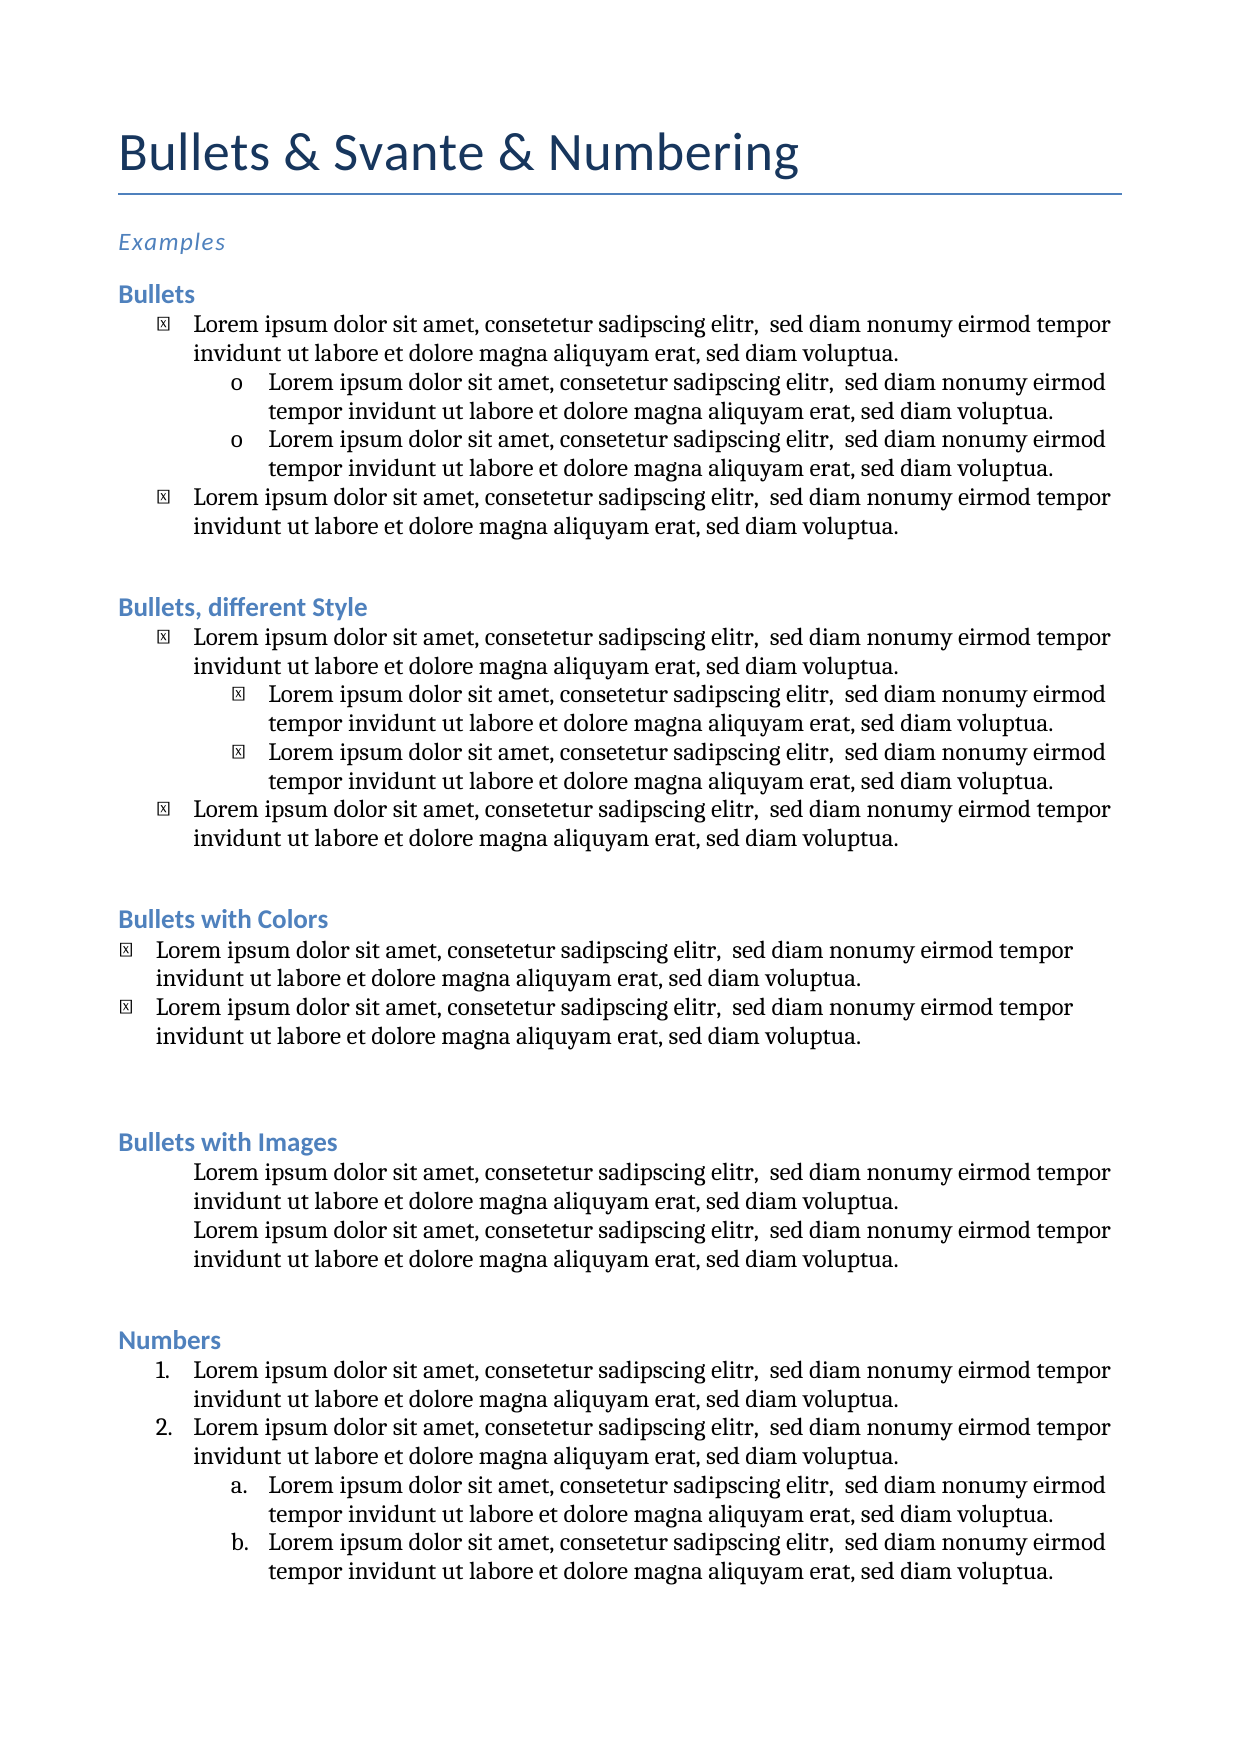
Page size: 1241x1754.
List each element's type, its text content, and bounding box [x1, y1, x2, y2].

list Lorem ipsum dolor sit amet, consetetur sadipscing elitr, sed diam nonumy eirmod tempor invidunt ut labore et dolore magna aliquyam erat, sed diam voluptua. [231, 1528, 1122, 1586]
list Lorem ipsum dolor sit amet, consetetur sadipscing elitr, sed diam nonumy eirmod tempor invidunt ut labore et dolore magna aliquyam erat, sed diam voluptua. [231, 368, 1122, 425]
list Lorem ipsum dolor sit amet, consetetur sadipscing elitr, sed diam nonumy eirmod tempor invidunt ut labore et dolore magna aliquyam erat, sed diam voluptua. [156, 310, 1122, 368]
list Lorem ipsum dolor sit amet, consetetur sadipscing elitr, sed diam nonumy eirmod tempor invidunt ut labore et dolore magna aliquyam erat, sed diam voluptua. [231, 680, 1122, 738]
list Lorem ipsum dolor sit amet, consetetur sadipscing elitr, sed diam nonumy eirmod tempor invidunt ut labore et dolore magna aliquyam erat, sed diam voluptua. [118, 993, 1122, 1051]
list Lorem ipsum dolor sit amet, consetetur sadipscing elitr, sed diam nonumy eirmod tempor invidunt ut labore et dolore magna aliquyam erat, sed diam voluptua. [231, 1471, 1122, 1528]
list Lorem ipsum dolor sit amet, consetetur sadipscing elitr, sed diam nonumy eirmod tempor invidunt ut labore et dolore magna aliquyam erat, sed diam voluptua. [156, 1356, 1122, 1413]
list Lorem ipsum dolor sit amet, consetetur sadipscing elitr, sed diam nonumy eirmod tempor invidunt ut labore et dolore magna aliquyam erat, sed diam voluptua. [156, 1158, 1122, 1216]
text Bullets & Svante & Numbering [118, 118, 1122, 193]
list Lorem ipsum dolor sit amet, consetetur sadipscing elitr, sed diam nonumy eirmod tempor invidunt ut labore et dolore magna aliquyam erat, sed diam voluptua. [156, 1216, 1122, 1273]
subtitle Bullets [118, 277, 1122, 310]
list Lorem ipsum dolor sit amet, consetetur sadipscing elitr, sed diam nonumy eirmod tempor invidunt ut labore et dolore magna aliquyam erat, sed diam voluptua. [156, 623, 1122, 680]
subtitle Bullets with Images [118, 1125, 1122, 1158]
list Lorem ipsum dolor sit amet, consetetur sadipscing elitr, sed diam nonumy eirmod tempor invidunt ut labore et dolore magna aliquyam erat, sed diam voluptua. [118, 936, 1122, 993]
subtitle Bullets, different Style [118, 590, 1122, 623]
list Lorem ipsum dolor sit amet, consetetur sadipscing elitr, sed diam nonumy eirmod tempor invidunt ut labore et dolore magna aliquyam erat, sed diam voluptua. [231, 738, 1122, 795]
list Lorem ipsum dolor sit amet, consetetur sadipscing elitr, sed diam nonumy eirmod tempor invidunt ut labore et dolore magna aliquyam erat, sed diam voluptua. [156, 483, 1122, 540]
subtitle Bullets with Colors [118, 902, 1122, 936]
list Lorem ipsum dolor sit amet, consetetur sadipscing elitr, sed diam nonumy eirmod tempor invidunt ut labore et dolore magna aliquyam erat, sed diam voluptua. [231, 425, 1122, 483]
text Examples [118, 226, 1122, 256]
list Lorem ipsum dolor sit amet, consetetur sadipscing elitr, sed diam nonumy eirmod tempor invidunt ut labore et dolore magna aliquyam erat, sed diam voluptua. [156, 1413, 1122, 1471]
subtitle Numbers [118, 1323, 1122, 1356]
list Lorem ipsum dolor sit amet, consetetur sadipscing elitr, sed diam nonumy eirmod tempor invidunt ut labore et dolore magna aliquyam erat, sed diam voluptua. [156, 795, 1122, 853]
